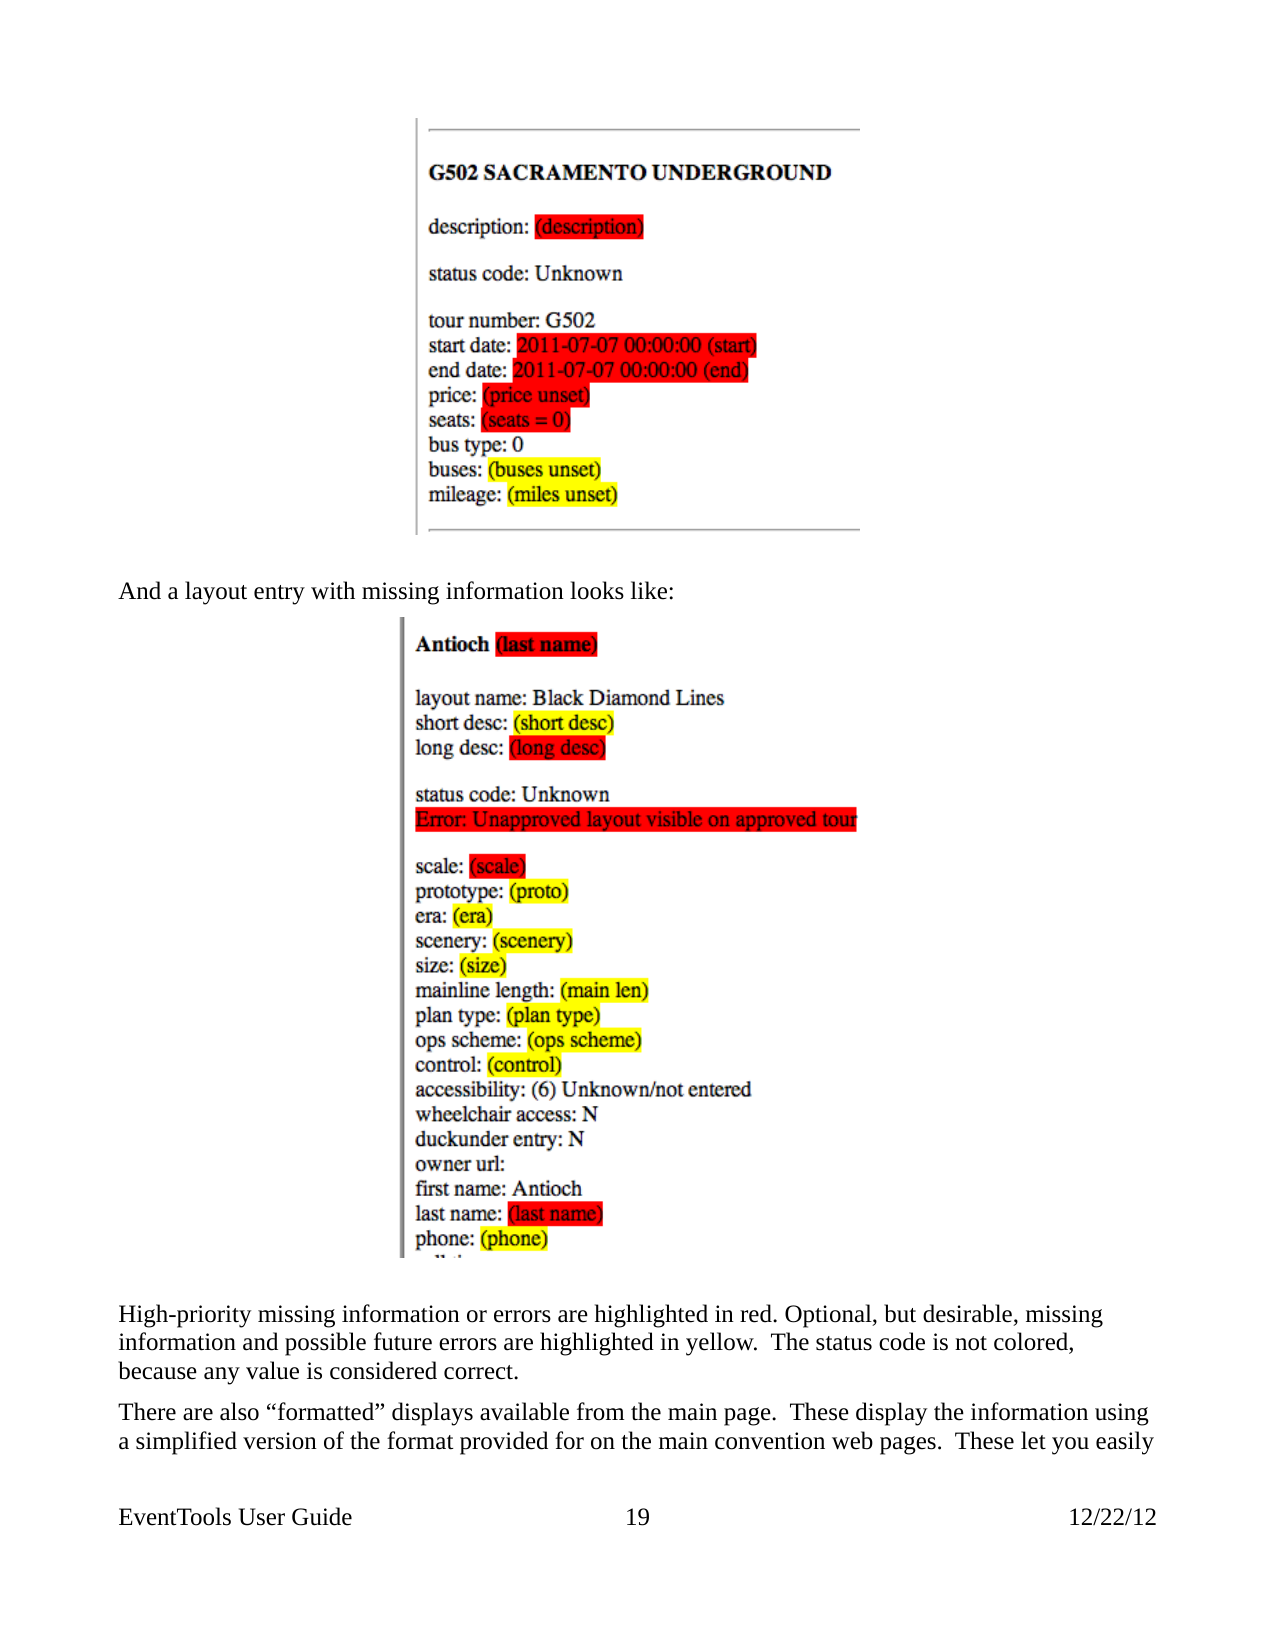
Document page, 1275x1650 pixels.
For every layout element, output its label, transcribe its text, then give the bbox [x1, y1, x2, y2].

picture [399, 617, 876, 1258]
picture [415, 118, 860, 535]
text And a layout entry with missing information looks like: [118, 576, 1157, 605]
text High-priority missing information or errors are highlighted in red. Optional, but desirable, missing information and possible future errors are highlighted in yellow. The status code is not colored, because any value is considered correct. [118, 1299, 1157, 1385]
text There are also “formatted” displays available from the main page. These display the information using a simplified version of the format provided for on the main convention web pages. These let you easily [118, 1397, 1157, 1455]
